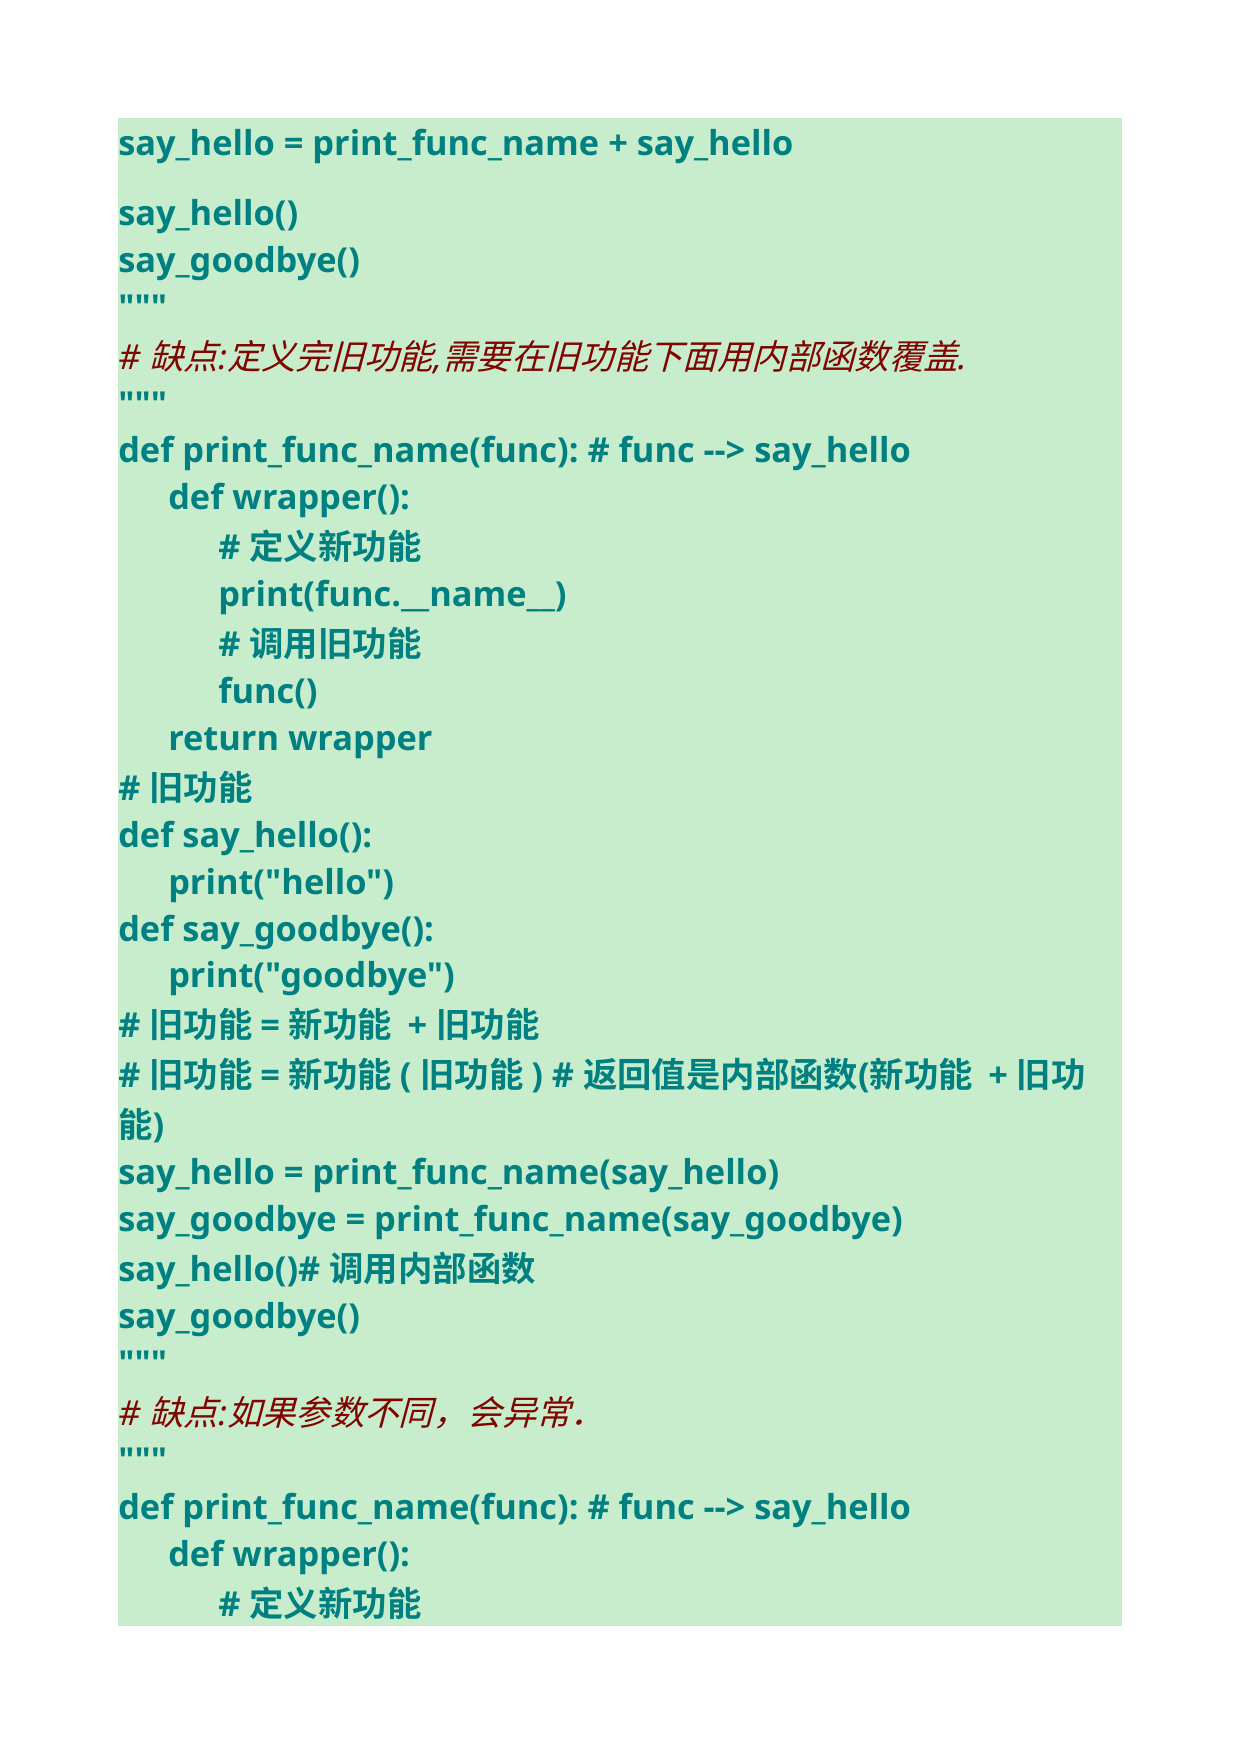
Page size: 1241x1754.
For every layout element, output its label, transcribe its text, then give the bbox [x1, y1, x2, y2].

text """ [118, 379, 1122, 426]
text def wrapper(): [118, 473, 1122, 520]
text # 定义新功能 [118, 520, 1122, 570]
text """ [118, 1436, 1122, 1482]
text # 缺点:如果参数不同，会异常． [118, 1386, 1122, 1436]
text print("hello") [118, 857, 1122, 904]
text print("goodbye") [118, 951, 1122, 998]
text def wrapper(): [118, 1529, 1122, 1576]
text # 缺点:定义完旧功能,需要在旧功能下面用内部函数覆盖. [118, 329, 1122, 379]
text say_goodbye() [118, 1292, 1122, 1339]
text say_hello = print_func_name(say_hello) [118, 1148, 1122, 1195]
text # 旧功能 = 新功能 ( 旧功能 ) # 返回值是内部函数(新功能 + 旧功能) [118, 1048, 1122, 1148]
text return wrapper [118, 714, 1122, 761]
text say_hello() [118, 189, 1122, 236]
text # 旧功能 [118, 761, 1122, 811]
text # 旧功能 = 新功能 + 旧功能 [118, 998, 1122, 1048]
text """ [118, 1339, 1122, 1386]
text def say_goodbye(): [118, 904, 1122, 951]
text say_hello = print_func_name + say_hello [118, 118, 1122, 165]
text def print_func_name(func): # func --> say_hello [118, 1482, 1122, 1529]
text say_hello()# 调用内部函数 [118, 1242, 1122, 1292]
text def print_func_name(func): # func --> say_hello [118, 426, 1122, 473]
text say_goodbye = print_func_name(say_goodbye) [118, 1195, 1122, 1242]
text say_goodbye() [118, 236, 1122, 282]
text # 调用旧功能 [118, 617, 1122, 667]
text func() [118, 667, 1122, 714]
text def say_hello(): [118, 811, 1122, 857]
text print(func.__name__) [118, 570, 1122, 617]
text """ [118, 282, 1122, 329]
text # 定义新功能 [118, 1576, 1122, 1626]
